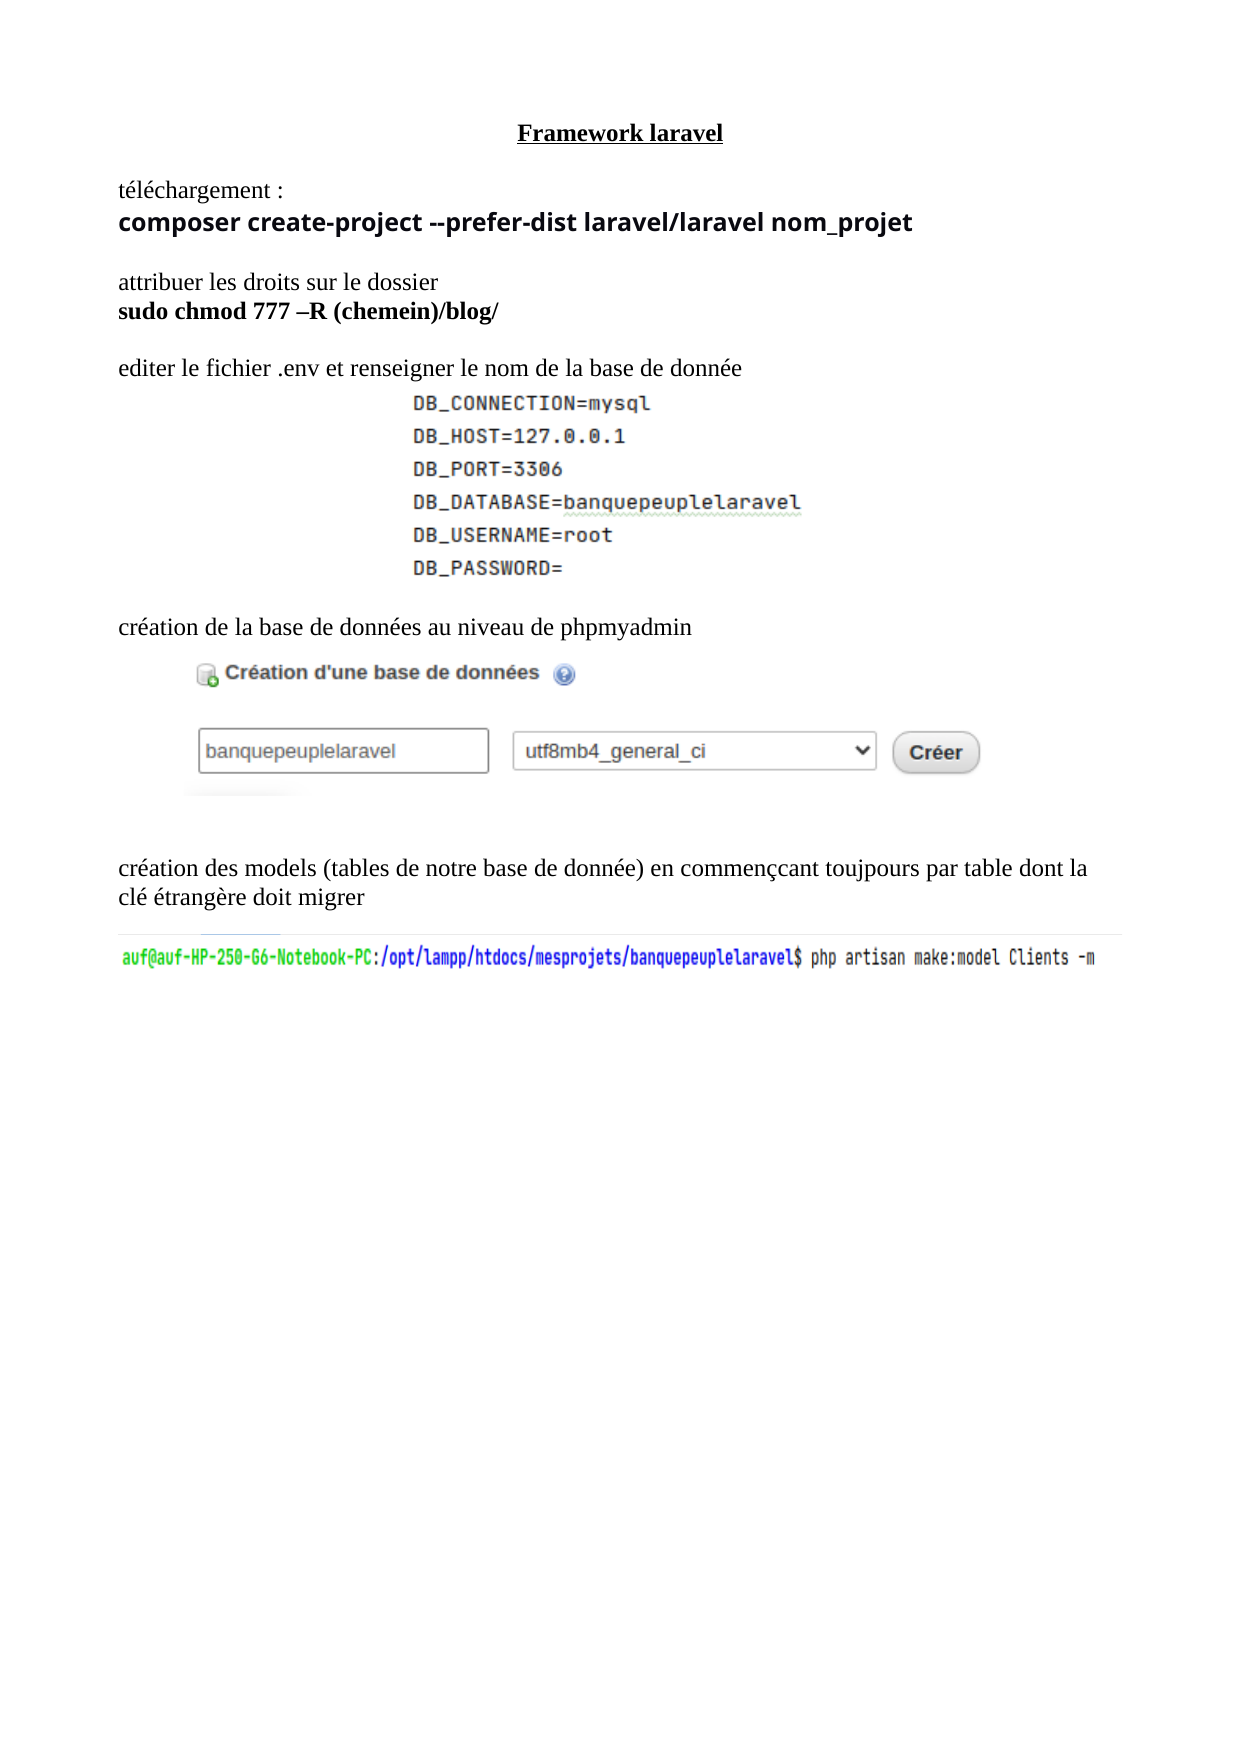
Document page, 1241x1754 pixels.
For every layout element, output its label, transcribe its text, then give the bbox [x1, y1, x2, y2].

text création des models (tables de notre base de donnée) en commençcant toujpours par table dont la clé étrangère doit migrer [118, 853, 1122, 911]
text sudo chmod 777 –R (chemein)/blog/ [118, 296, 1122, 325]
text composer create-project --prefer-dist laravel/laravel nom_projet [118, 204, 1122, 238]
picture [118, 934, 1123, 1006]
text téléchargement : [118, 176, 1122, 204]
text création de la base de données au niveau de phpmyadmin [118, 612, 1122, 641]
picture [410, 382, 830, 583]
text Framework laravel [118, 118, 1122, 147]
picture [183, 641, 1057, 796]
text editer le fichier .env et renseigner le nom de la base de donnée [118, 353, 1122, 382]
text attribuer les droits sur le dossier [118, 267, 1122, 296]
